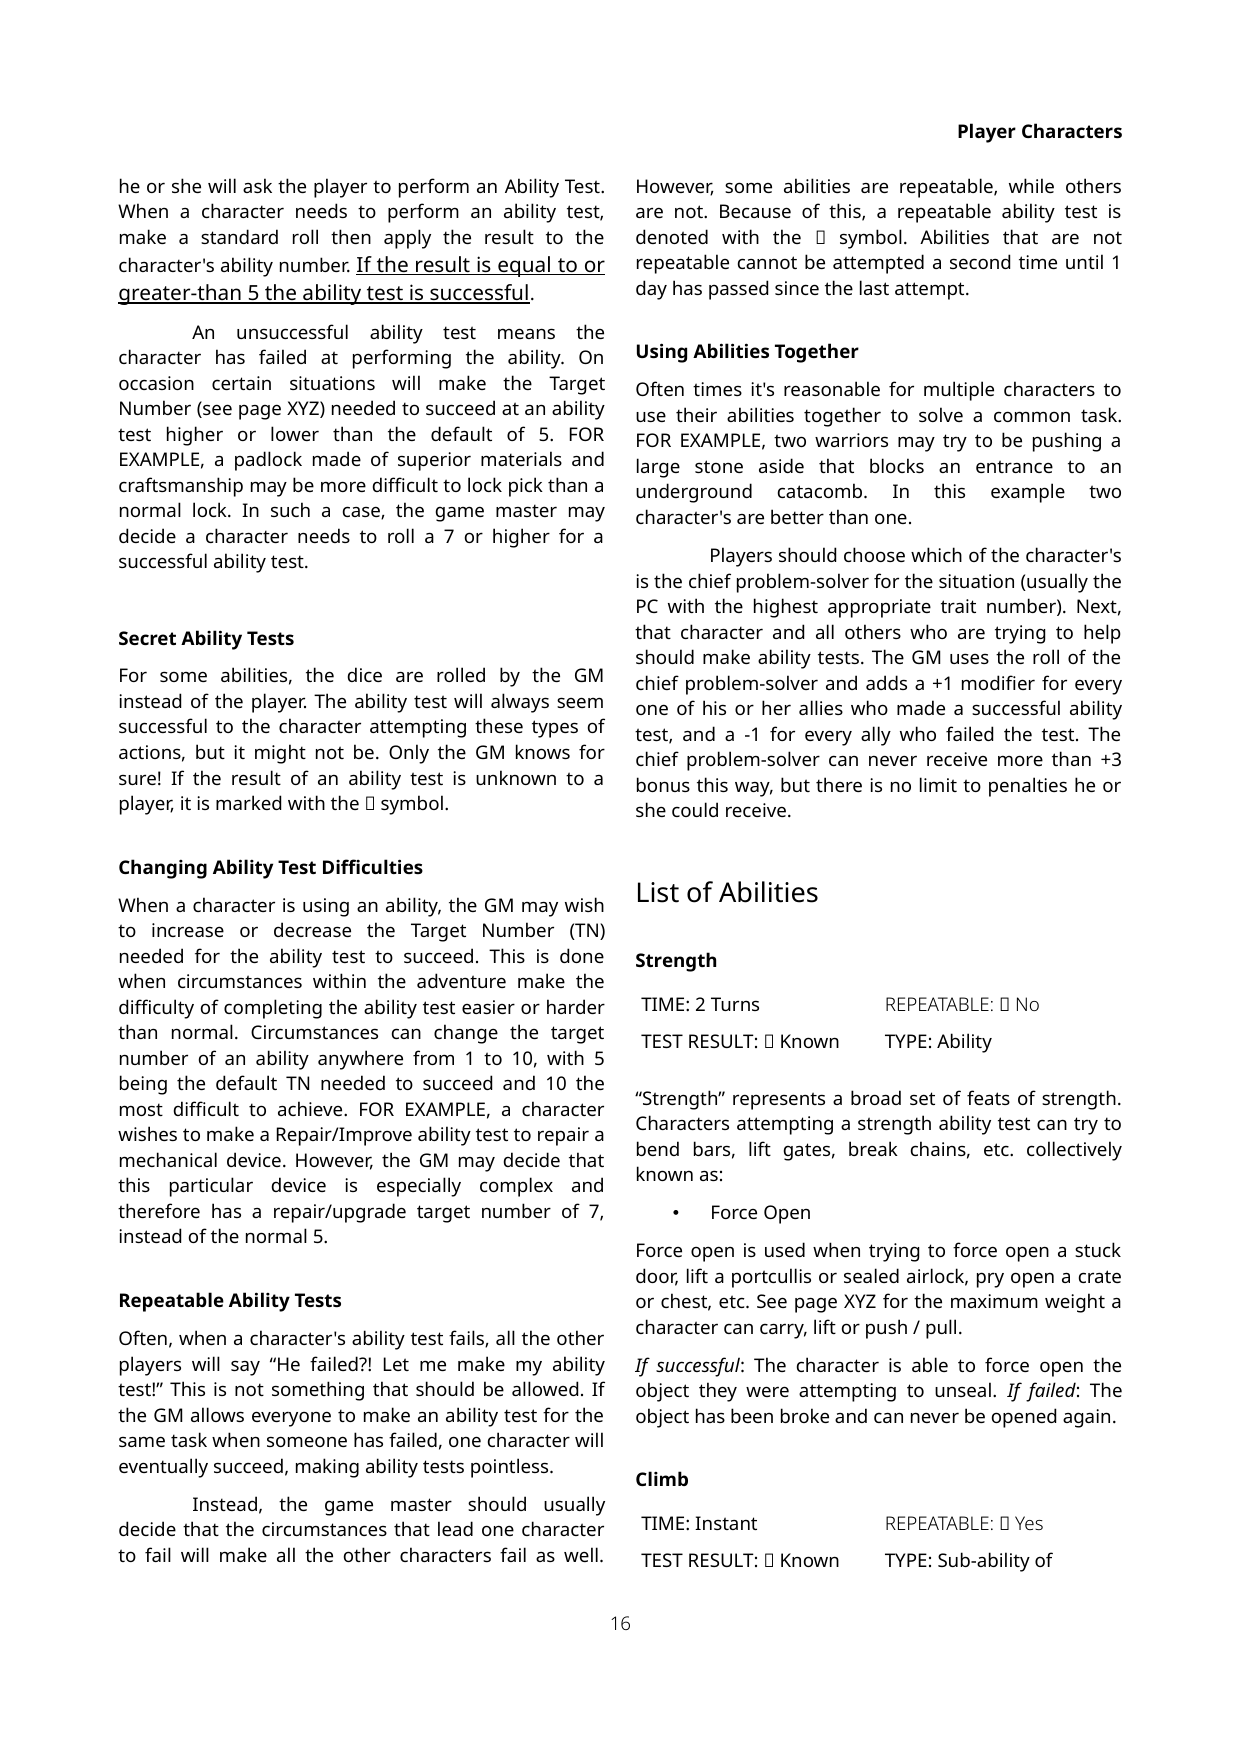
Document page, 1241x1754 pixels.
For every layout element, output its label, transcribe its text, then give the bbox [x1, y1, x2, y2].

table_header TIME: Instant [635, 1505, 879, 1542]
text Changing Ability Test Difficulties [118, 828, 605, 879]
text For some abilities, the dice are rolled by the GM instead of the player. The ability test will always seem successful to the character attempting these types of actions, but it might not be. Only the GM knows for sure! If the result of an ability test is unknown to a player, it is marked with the  symbol. [118, 663, 605, 816]
table_cell TYPE: Sub-ability of [879, 1542, 1122, 1579]
text When a character is using an ability, the GM may wish to increase or decrease the Target Number (TN) needed for the ability test to succeed. This is done when circumstances within the adventure make the difficulty of completing the ability test easier or harder than normal. Circumstances can change the target number of an ability anywhere from 1 to 10, with 5 being the default TN needed to succeed and 10 the most difficult to achieve. FOR EXAMPLE, a character wishes to make a Repair/Improve ability test to repair a mechanical device. However, the GM may decide that this particular device is especially complex and therefore has a repair/upgrade target number of 7, instead of the normal 5. [118, 892, 605, 1249]
text he or she will ask the player to perform an Ability Test. When a character needs to perform an ability test, make a standard roll then apply the result to the character's ability number. If the result is equal to or greater-than 5 the ability test is successful. [118, 173, 605, 307]
table_cell TEST RESULT:  Known [635, 1542, 879, 1579]
text “Strength” represents a broad set of feats of strength. Characters attempting a strength ability test can try to bend bars, lift gates, break chains, etc. collectively known as: [635, 1059, 1122, 1187]
text List of Abilities [635, 874, 1122, 947]
text Strength [635, 947, 1122, 973]
text Climb [635, 1467, 1122, 1492]
text Instead, the game master should usually decide that the circumstances that lead one character to fail will make all the other characters fail as well. [118, 1491, 605, 1567]
table_cell TEST RESULT:  Known [635, 1023, 879, 1059]
text Often, when a character's ability test fails, all the other players will say “He failed?! Let me make my ability test!” This is not something that should be allowed. If the GM allows everyone to make an ability test for the same task when someone has failed, one character will eventually succeed, making ability tests pointless. [118, 1325, 605, 1478]
table_header TIME: 2 Turns [635, 985, 879, 1022]
text Force open is used when trying to force open a stuck door, lift a portcullis or sealed airlock, pry open a crate or chest, etc. See page XYZ for the maximum weight a character can carry, lift or push / pull. [635, 1237, 1122, 1339]
table_header REPEATABLE:  Yes [879, 1505, 1122, 1542]
text If successful: The character is able to force open the object they were attempting to unseal. If failed: The object has been broke and can never be opened again. [635, 1352, 1122, 1429]
text However, some abilities are repeatable, while others are not. Because of this, a repeatable ability test is denoted with the  symbol. Abilities that are not repeatable cannot be attempted a second time until 1 day has passed since the last attempt. [635, 173, 1122, 301]
text Repeatable Ability Tests [118, 1262, 605, 1313]
table_header REPEATABLE:  No [879, 985, 1122, 1022]
text Players should choose which of the character's is the chief problem-solver for the situation (usually the PC with the highest appropriate trait number). Next, that character and all others who are trying to help should make ability tests. The GM uses the roll of the chief problem-solver and adds a +1 modifier for every one of his or her allies who made a successful ability test, and a -1 for every ally who failed the test. The chief problem-solver can never receive more than +3 bonus this way, but there is no limit to penalties he or she could receive. [635, 542, 1122, 823]
text Secret Ability Tests [118, 625, 605, 650]
list Force Open [673, 1199, 1122, 1225]
text Often times it's reasonable for multiple characters to use their abilities together to solve a common task. FOR EXAMPLE, two warriors may try to be pushing a large stone aside that blocks an entrance to an underground catacomb. In this example two character's are better than one. [635, 377, 1122, 530]
text Using Abilities Together [635, 313, 1122, 364]
table_cell TYPE: Ability [879, 1023, 1122, 1059]
text An unsuccessful ability test means the character has failed at performing the ability. On occasion certain situations will make the Target Number (see page XYZ) needed to succeed at an ability test higher or lower than the default of 5. FOR EXAMPLE, a padlock made of superior materials and craftsmanship may be more difficult to lock pick than a normal lock. In such a case, the game master may decide a character needs to roll a 7 or higher for a successful ability test. [118, 319, 605, 574]
